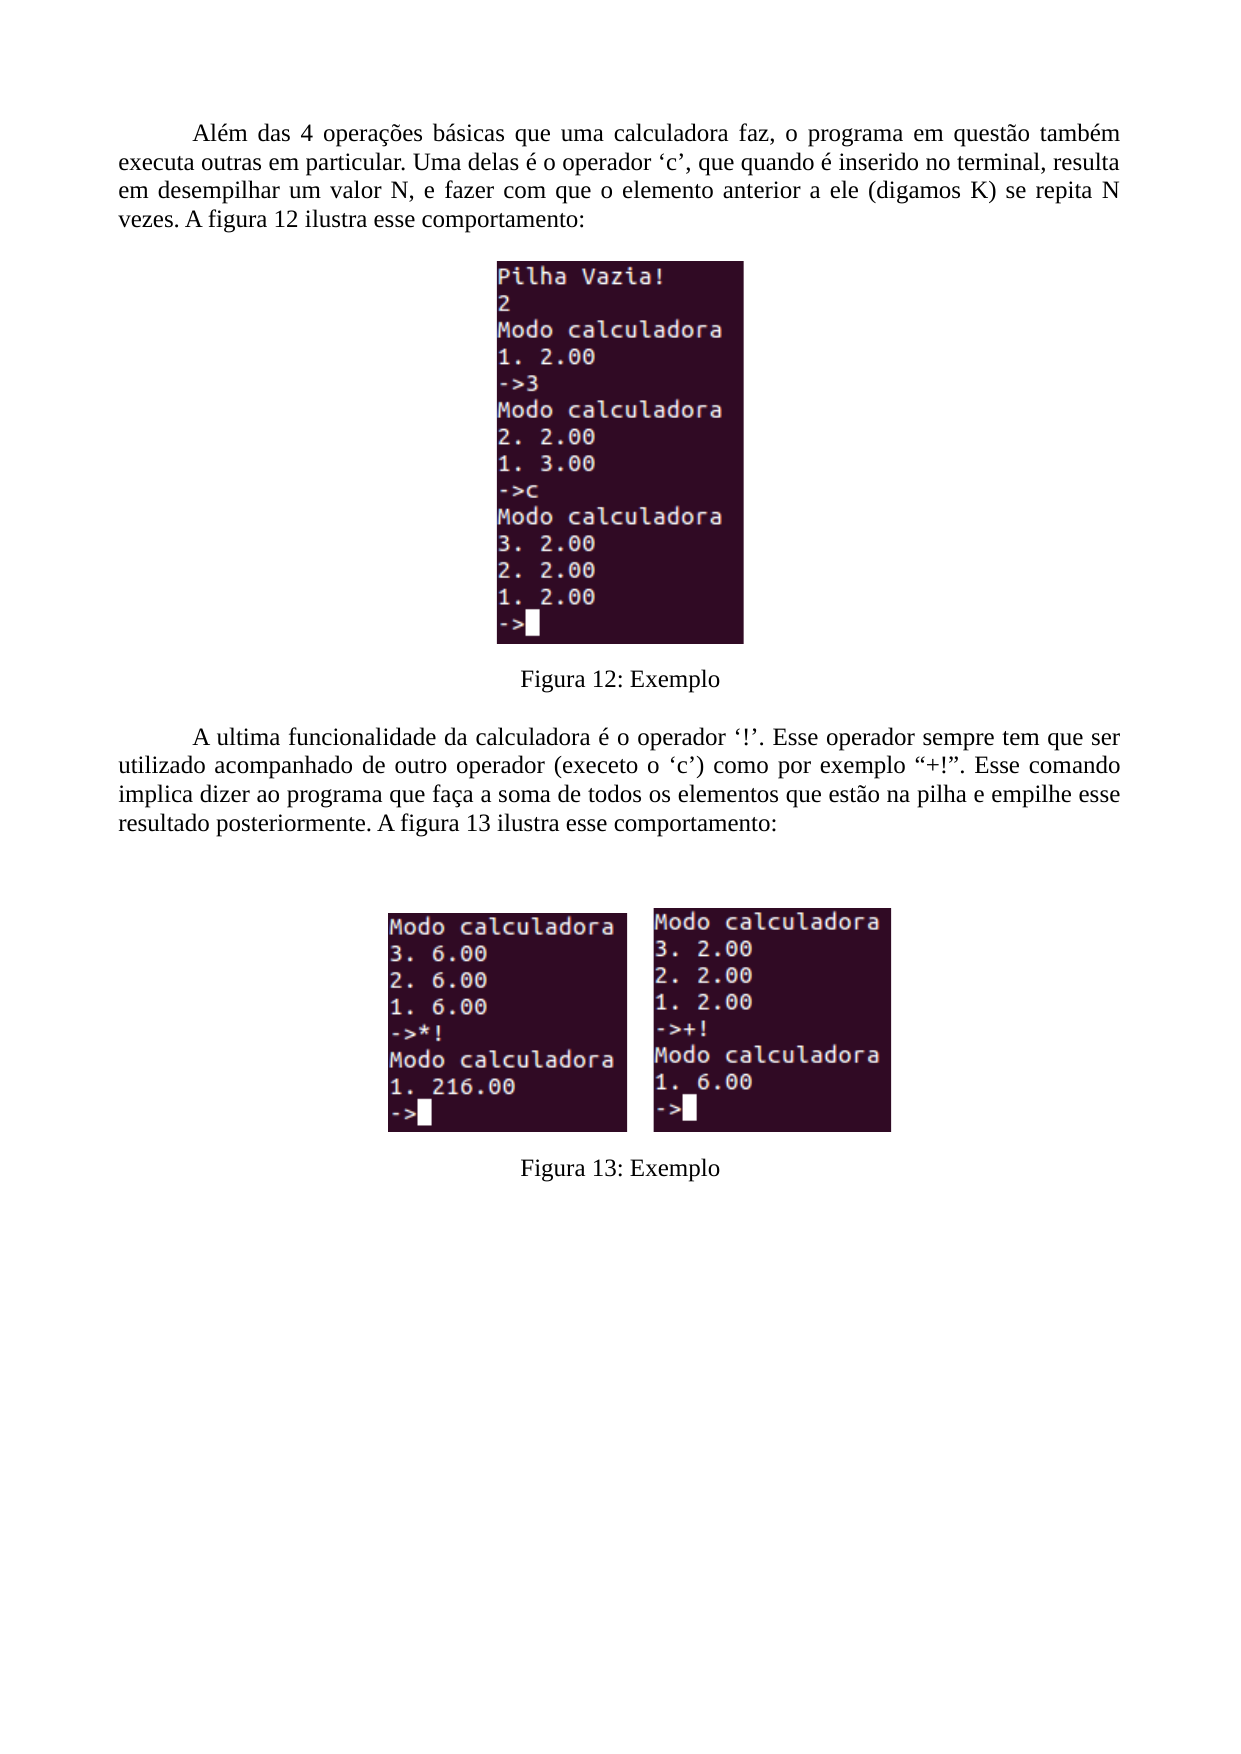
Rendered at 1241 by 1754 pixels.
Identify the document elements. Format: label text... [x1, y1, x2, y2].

picture [653, 908, 892, 1132]
text Figura 12: Exemplo [118, 664, 1122, 693]
text Além das 4 operações básicas que uma calculadora faz, o programa em questão também executa outras em particular. Uma delas é o operador ‘c’, que quando é inserido no terminal, resulta em desempilhar um valor N, e fazer com que o elemento anterior a ele (digamos K) se repita N vezes. A figura 12 ilustra esse comportamento: [118, 118, 1122, 233]
text A ultima funcionalidade da calculadora é o operador ‘!’. Esse operador sempre tem que ser utilizado acompanhado de outro operador (execeto o ‘c’) como por exemplo “+!”. Esse comando implica dizer ao programa que faça a soma de todos os elementos que estão na pilha e empilhe esse resultado posteriormente. A figura 13 ilustra esse comportamento: [118, 722, 1122, 837]
picture [496, 261, 744, 644]
text Figura 13: Exemplo [118, 1124, 1122, 1182]
picture [388, 913, 628, 1132]
